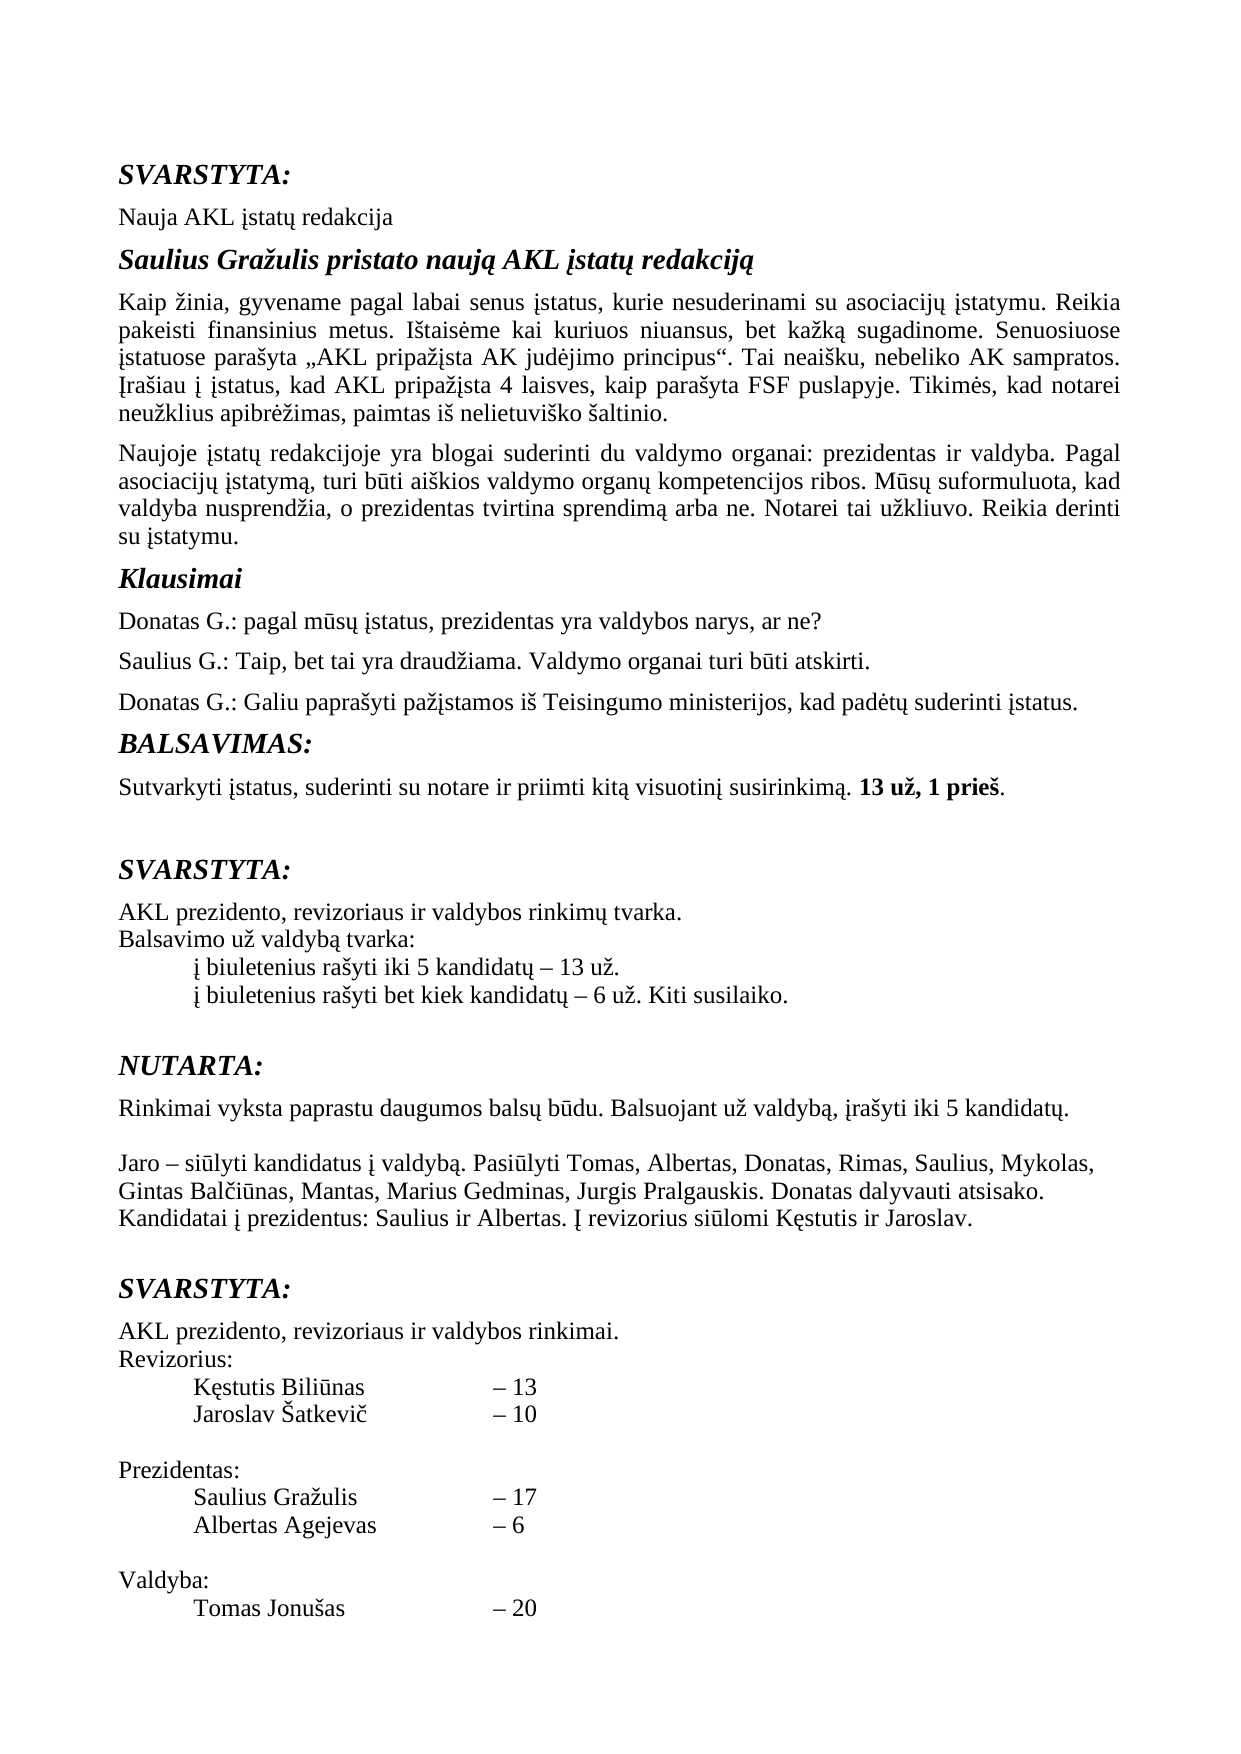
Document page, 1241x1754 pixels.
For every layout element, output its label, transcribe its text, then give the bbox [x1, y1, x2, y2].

text Jaroslav Šatkevič – 10 [118, 1400, 1122, 1428]
text Tomas Jonušas – 20 [118, 1594, 1122, 1622]
text AKL prezidento, revizoriaus ir valdybos rinkimai. [118, 1317, 1122, 1345]
text Saulius Gražulis – 17 [118, 1483, 1122, 1511]
subtitle SVARSTYTA: [118, 853, 1122, 885]
text Donatas G.: Galiu paprašyti pažįstamos iš Teisingumo ministerijos, kad padėtų suderinti įstatus. [118, 688, 1122, 715]
text AKL prezidento, revizoriaus ir valdybos rinkimų tvarka. [118, 898, 1122, 926]
text Kaip žinia, gyvename pagal labai senus įstatus, kurie nesuderinami su asociacijų įstatymu. Reikia pakeisti finansinius metus. Ištaisėme kai kuriuos niuansus, bet kažką sugadinome. Senuosiuose įstatuose parašyta „AKL pripažįsta AK judėjimo principus“. Tai neaišku, nebeliko AK sampratos. Įrašiau į įstatus, kad AKL pripažįsta 4 laisves, kaip parašyta FSF puslapyje. Tikimės, kad notarei neužklius apibrėžimas, paimtas iš nelietuviško šaltinio. [118, 288, 1122, 427]
text Rinkimai vyksta paprastu daugumos balsų būdu. Balsuojant už valdybą, įrašyti iki 5 kandidatų. [118, 1094, 1122, 1121]
text Sutvarkyti įstatus, suderinti su notare ir priimti kitą visuotinį susirinkimą. 13 už, 1 prieš. [118, 773, 1122, 800]
text Revizorius: [118, 1345, 1122, 1373]
text Valdyba: [118, 1567, 1122, 1594]
text Saulius G.: Taip, bet tai yra draudžiama. Valdymo organai turi būti atskirti. [118, 647, 1122, 675]
subtitle BALSAVIMAS: [118, 728, 1122, 760]
text Prezidentas: [118, 1456, 1122, 1483]
text į biuletenius rašyti bet kiek kandidatų – 6 už. Kiti susilaiko. [118, 981, 1122, 1009]
text Jaro – siūlyti kandidatus į valdybą. Pasiūlyti Tomas, Albertas, Donatas, Rimas, Saulius, Mykolas, Gintas Balčiūnas, Mantas, Marius Gedminas, Jurgis Pralgauskis. Donatas dalyvauti atsisako. [118, 1149, 1122, 1204]
text Nauja AKL įstatų redakcija [118, 203, 1122, 231]
text į biuletenius rašyti iki 5 kandidatų – 13 už. [118, 953, 1122, 981]
text Kandidatai į prezidentus: Saulius ir Albertas. Į revizorius siūlomi Kęstutis ir Jaroslav. [118, 1204, 1122, 1232]
subtitle Saulius Gražulis pristato naują AKL įstatų redakciją [118, 243, 1122, 276]
text Balsavimo už valdybą tvarka: [118, 926, 1122, 953]
text Donatas G.: pagal mūsų įstatus, prezidentas yra valdybos narys, ar ne? [118, 607, 1122, 635]
text Naujoje įstatų redakcijoje yra blogai suderinti du valdymo organai: prezidentas ir valdyba. Pagal asociacijų įstatymą, turi būti aiškios valdymo organų kompetencijos ribos. Mūsų suformuluota, kad valdyba nusprendžia, o prezidentas tvirtina sprendimą arba ne. Notarei tai užkliuvo. Reikia derinti su įstatymu. [118, 439, 1122, 550]
subtitle SVARSTYTA: [118, 1272, 1122, 1305]
subtitle Klausimai [118, 562, 1122, 595]
text Albertas Agejevas – 6 [118, 1511, 1122, 1539]
subtitle NUTARTA: [118, 1049, 1122, 1081]
subtitle SVARSTYTA: [118, 158, 1122, 191]
text Kęstutis Biliūnas – 13 [118, 1373, 1122, 1400]
